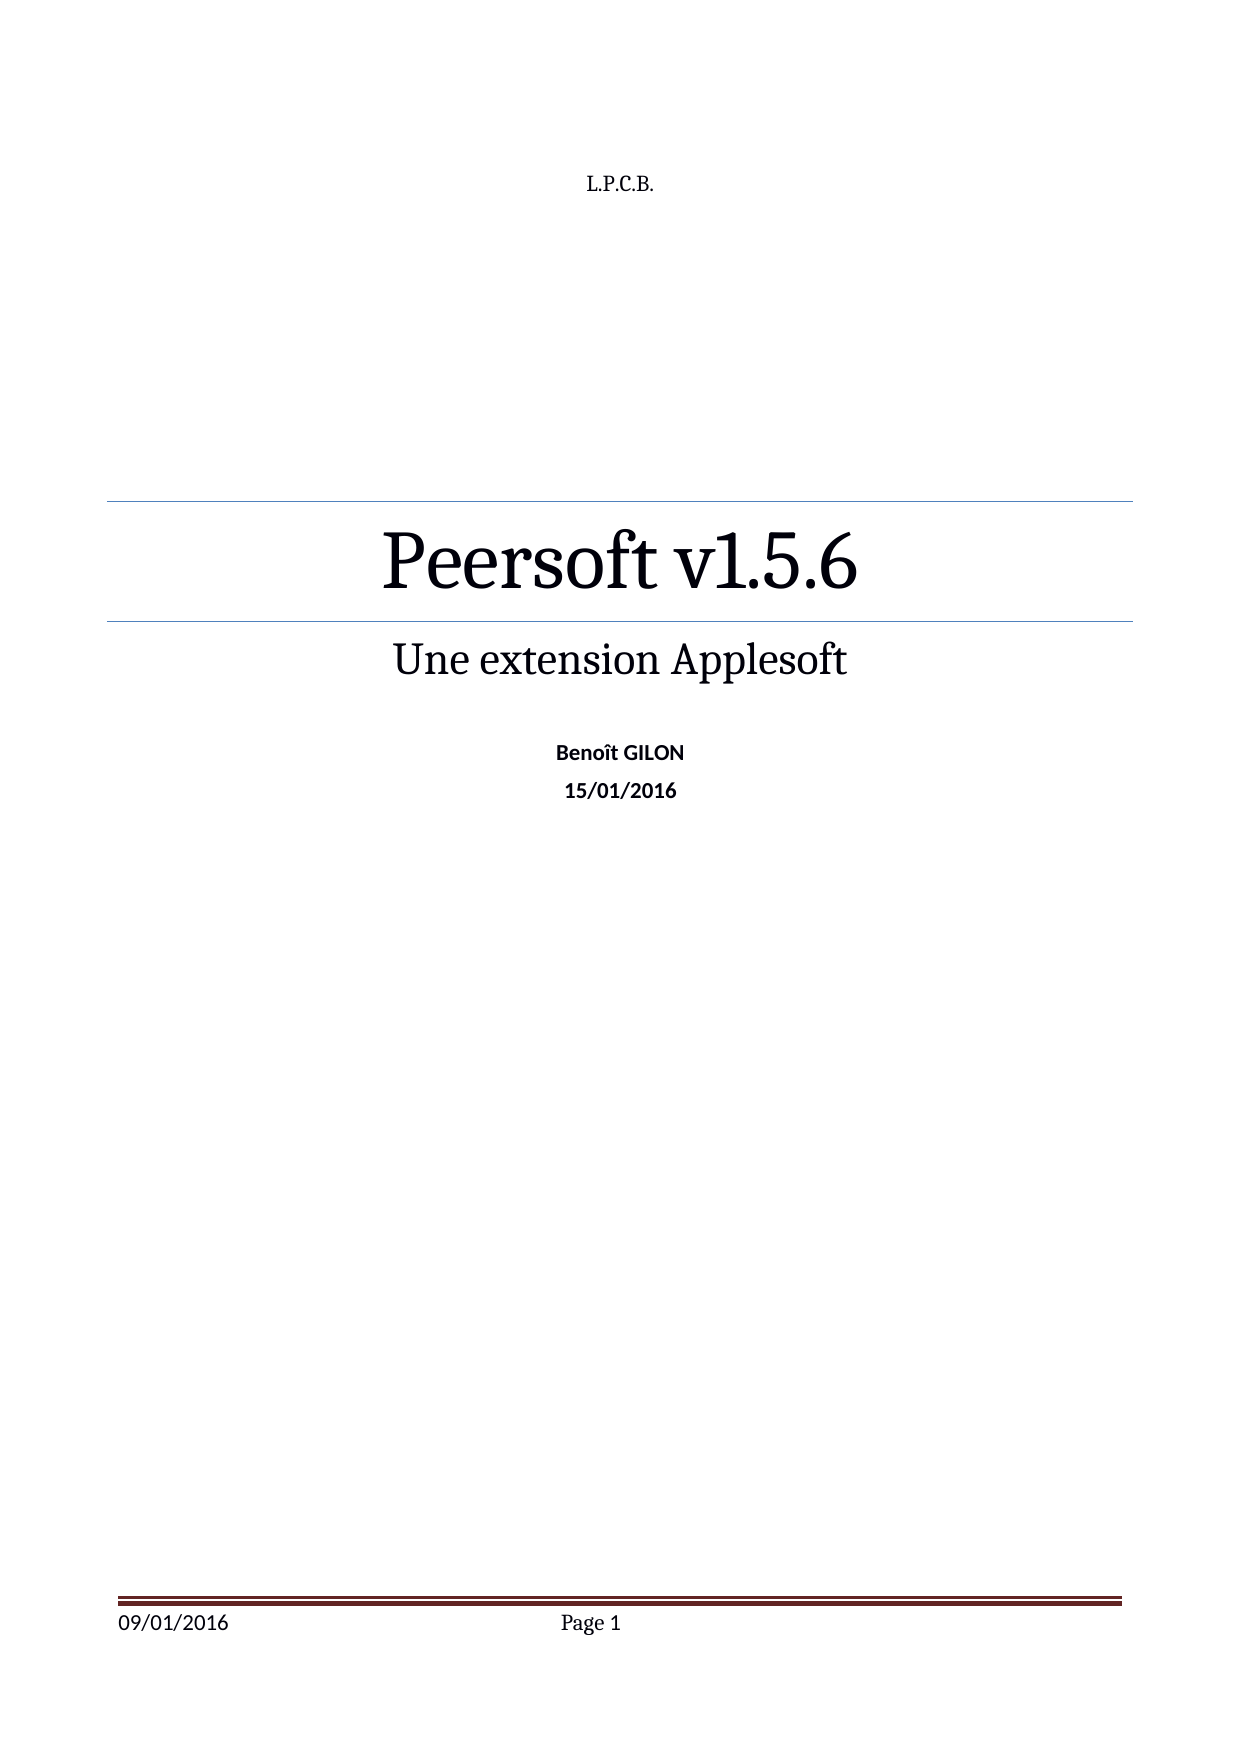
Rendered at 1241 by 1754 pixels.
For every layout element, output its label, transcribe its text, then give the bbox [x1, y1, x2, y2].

table_cell [107, 696, 1133, 734]
table_header L.P.C.B. [107, 171, 1133, 501]
table_cell Une extension Applesoft [107, 622, 1133, 696]
table_cell 15/01/2016 [107, 771, 1133, 809]
table_cell Benoît GILON [107, 734, 1133, 771]
table_cell Peersoft v1.5.6 [107, 502, 1133, 621]
